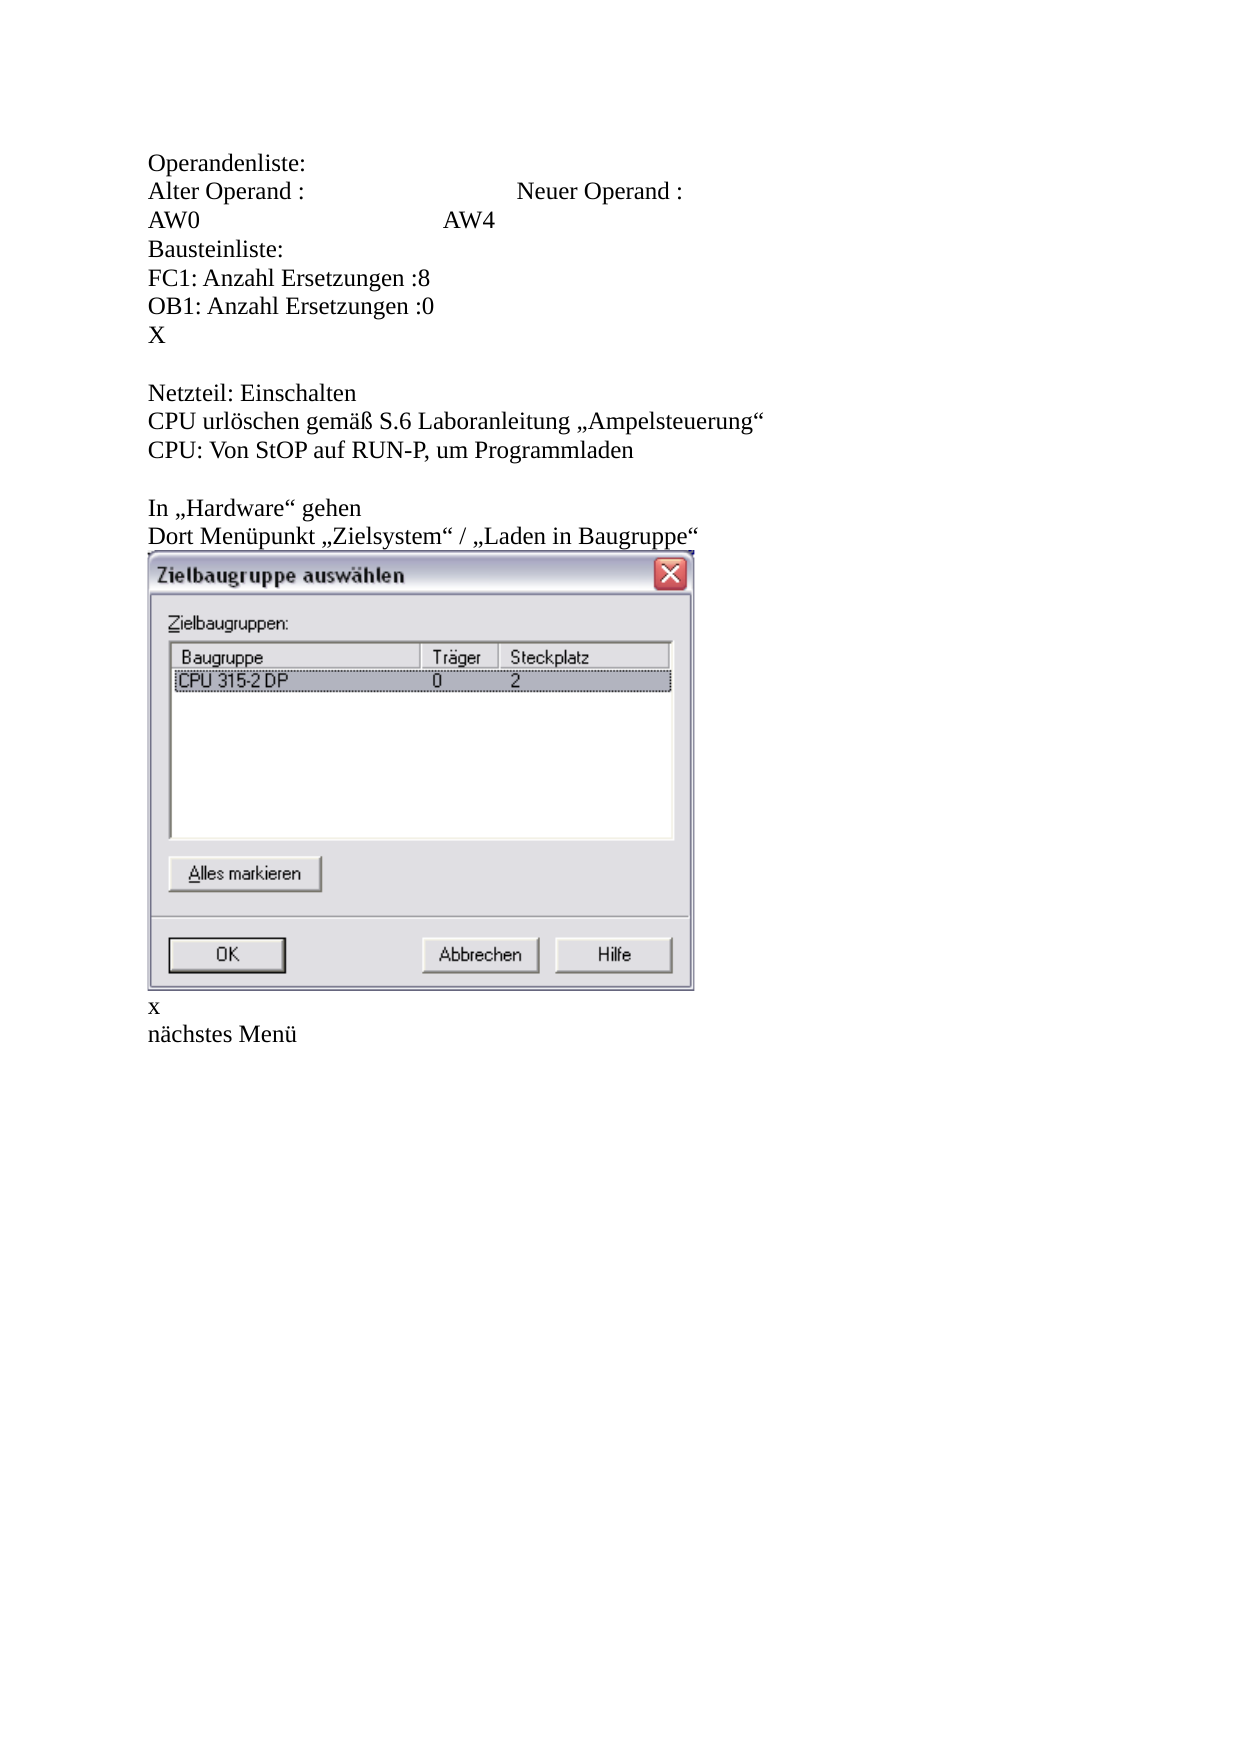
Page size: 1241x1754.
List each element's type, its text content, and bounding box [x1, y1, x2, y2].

text Operandenliste: [148, 148, 1093, 176]
picture [147, 550, 695, 991]
text X [148, 320, 1093, 349]
text Alter Operand : Neuer Operand : [148, 176, 1093, 205]
text FC1: Anzahl Ersetzungen :8 [148, 263, 1093, 291]
text Dort Menüpunkt „Zielsystem“ / „Laden in Baugruppe“ [148, 521, 1093, 550]
text AW0 AW4 [148, 205, 1093, 234]
text CPU urlöschen gemäß S.6 Laboranleitung „Ampelsteuerung“ [148, 406, 1093, 435]
text CPU: Von StOP auf RUN-P, um Programmladen [148, 435, 1093, 464]
text nächstes Menü [148, 1019, 1093, 1048]
text In „Hardware“ gehen [148, 493, 1093, 521]
text Bausteinliste: [148, 234, 1093, 263]
text x [148, 991, 1093, 1019]
text Netzteil: Einschalten [148, 378, 1093, 406]
text OB1: Anzahl Ersetzungen :0 [148, 291, 1093, 320]
